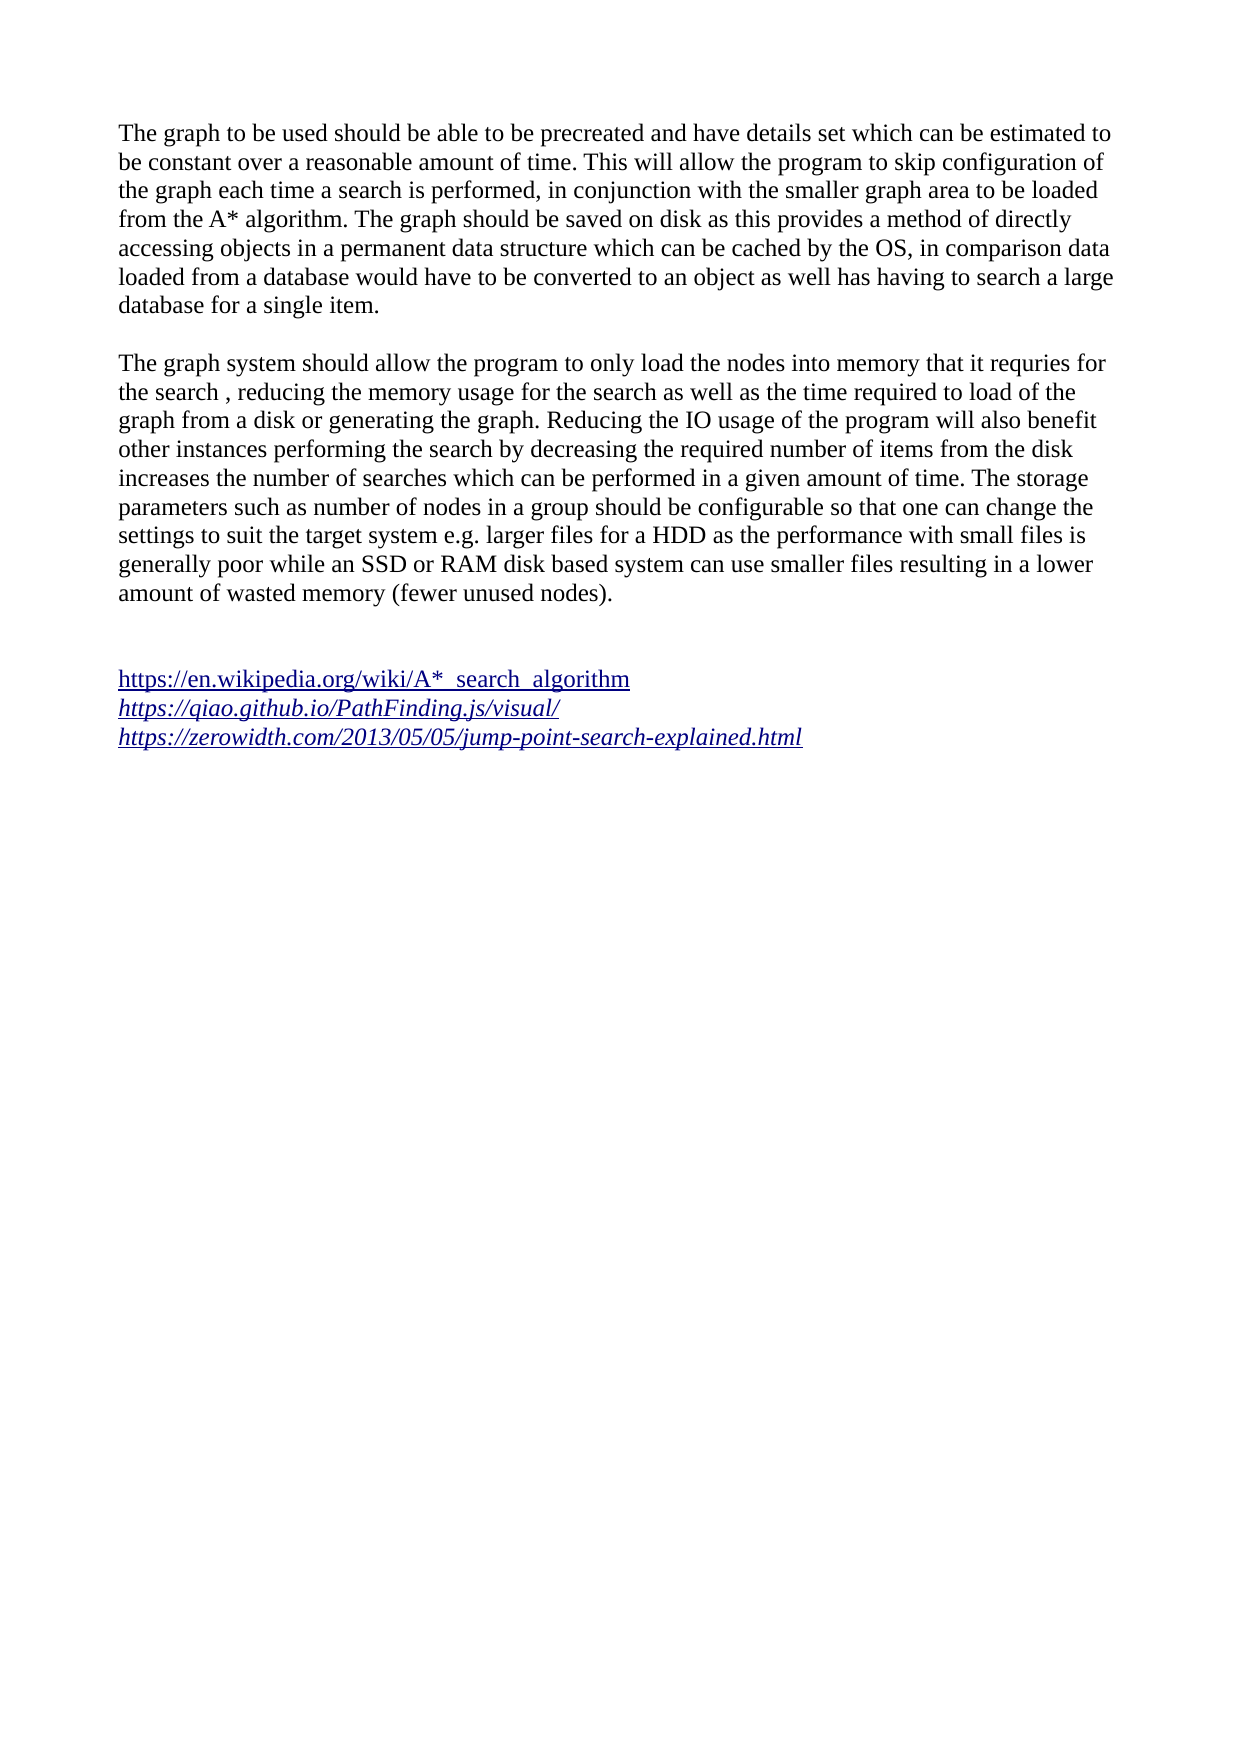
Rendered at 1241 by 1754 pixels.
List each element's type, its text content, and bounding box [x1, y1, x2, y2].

text The graph to be used should be able to be precreated and have details set which can be estimated to be constant over a reasonable amount of time. This will allow the program to skip configuration of the graph each time a search is performed, in conjunction with the smaller graph area to be loaded from the A* algorithm. The graph should be saved on disk as this provides a method of directly accessing objects in a permanent data structure which can be cached by the OS, in comparison data loaded from a database would have to be converted to an object as well has having to search a large database for a single item. [118, 118, 1122, 319]
text https://qiao.github.io/PathFinding.js/visual/ [118, 693, 1122, 722]
text The graph system should allow the program to only load the nodes into memory that it requries for the search , reducing the memory usage for the search as well as the time required to load of the graph from a disk or generating the graph. Reducing the IO usage of the program will also benefit other instances performing the search by decreasing the required number of items from the disk increases the number of searches which can be performed in a given amount of time. The storage parameters such as number of nodes in a group should be configurable so that one can change the settings to suit the target system e.g. larger files for a HDD as the performance with small files is generally poor while an SSD or RAM disk based system can use smaller files resulting in a lower amount of wasted memory (fewer unused nodes). [118, 348, 1122, 607]
text https://zerowidth.com/2013/05/05/jump-point-search-explained.html [118, 722, 1122, 751]
text https://en.wikipedia.org/wiki/A*_search_algorithm [118, 664, 1122, 693]
